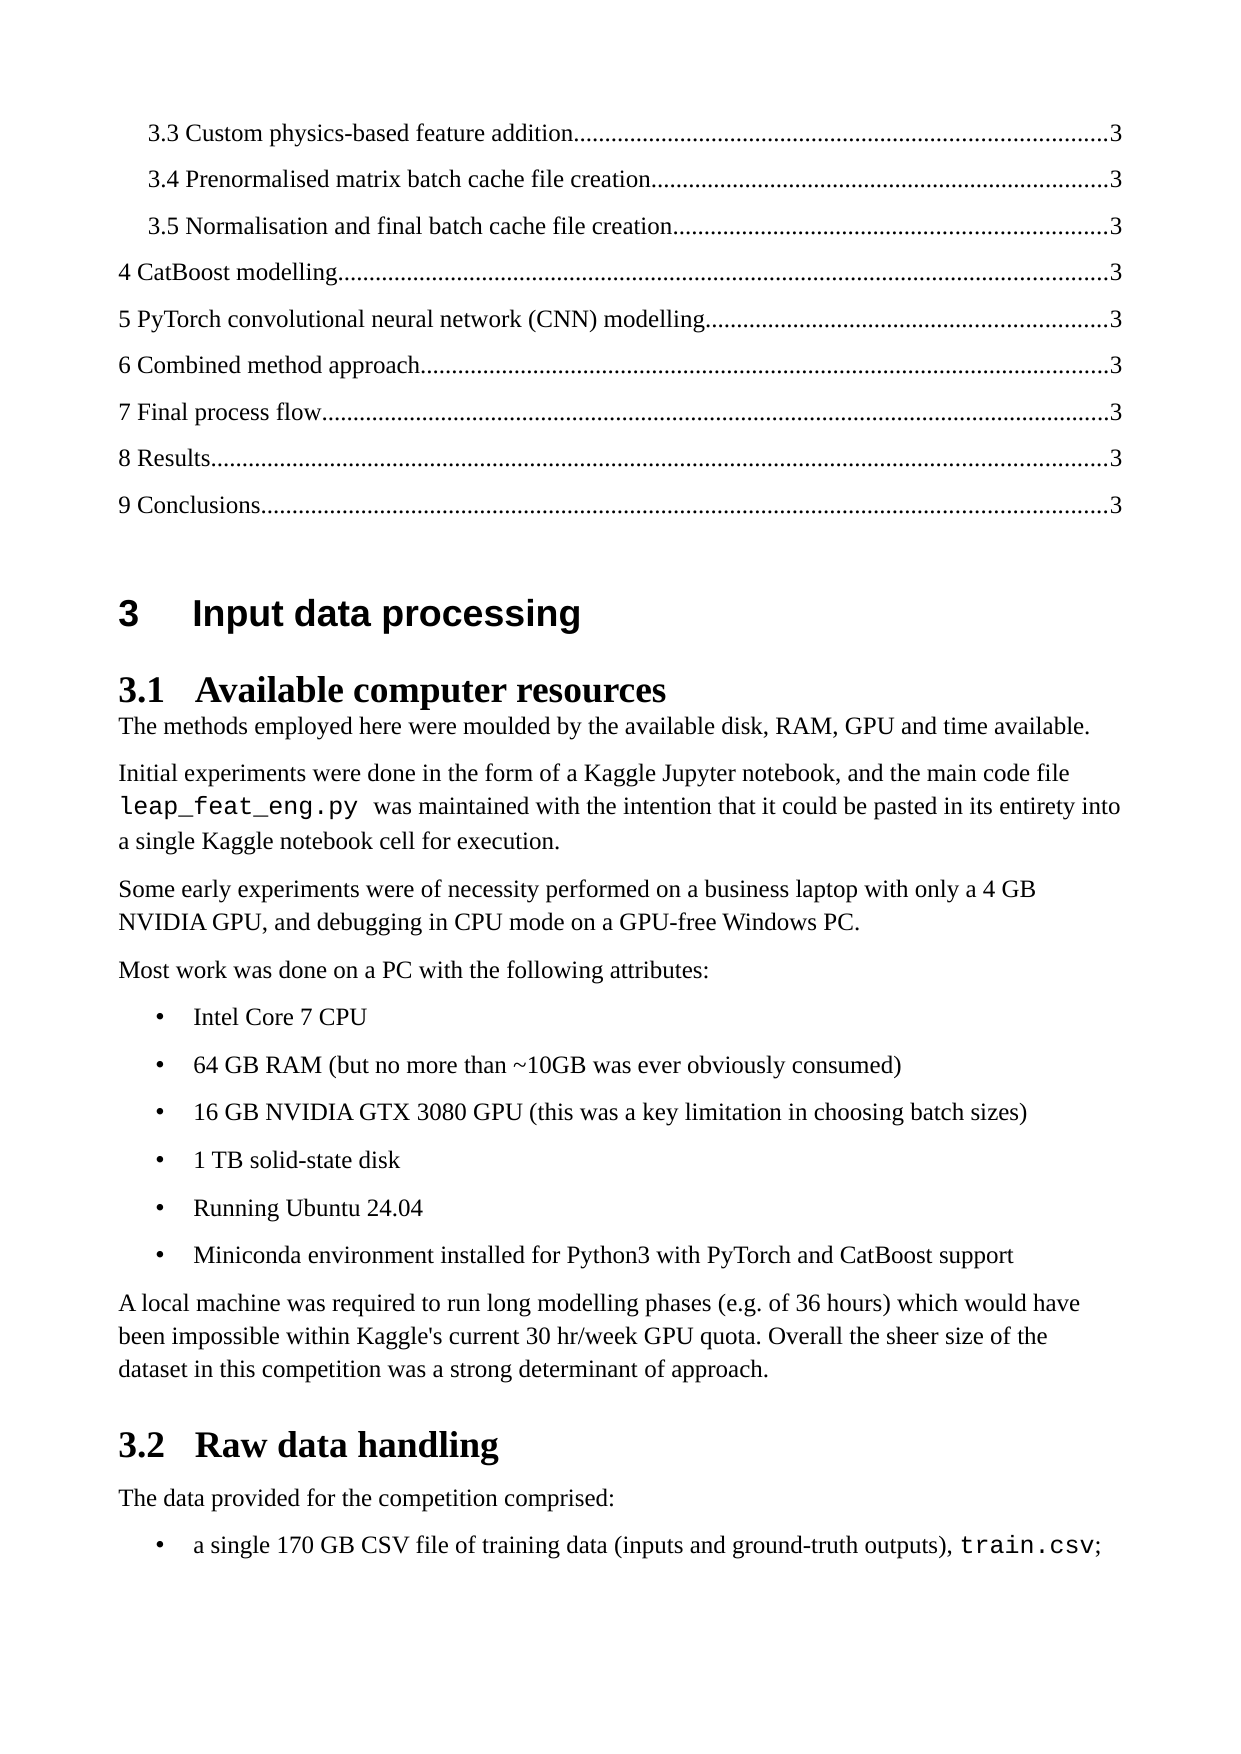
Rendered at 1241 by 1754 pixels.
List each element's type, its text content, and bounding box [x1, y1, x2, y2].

text 8 Results 3 [118, 443, 1122, 472]
text 3.3 Custom physics-based feature addition 3 [148, 118, 1122, 147]
text 3.5 Normalisation and final batch cache file creation 3 [148, 211, 1122, 240]
text The methods employed here were moulded by the available disk, RAM, GPU and time available. [118, 711, 1122, 739]
list Intel Core 7 CPU [156, 1002, 1122, 1031]
text Initial experiments were done in the form of a Kaggle Jupyter notebook, and the main code file leap_feat_eng.py was maintained with the intention that it could be pasted in its entirety into a single Kaggle notebook cell for execution. [118, 758, 1122, 855]
text 4 CatBoost modelling 3 [118, 257, 1122, 286]
subtitle Input data processing [118, 591, 1122, 634]
list a single 170 GB CSV file of training data (inputs and ground-truth outputs), train.csv; [156, 1530, 1122, 1561]
text Some early experiments were of necessity performed on a business laptop with only a 4 GB NVIDIA GPU, and debugging in CPU mode on a GPU-free Windows PC. [118, 874, 1122, 936]
text 9 Conclusions 3 [118, 490, 1122, 518]
text 7 Final process flow 3 [118, 397, 1122, 426]
list 64 GB RAM (but no more than ~10GB was ever obviously consumed) [156, 1050, 1122, 1079]
subtitle Raw data handling [118, 1422, 1122, 1466]
subtitle Available computer resources [118, 668, 1122, 711]
text Most work was done on a PC with the following attributes: [118, 955, 1122, 983]
text 5 PyTorch convolutional neural network (CNN) modelling 3 [118, 304, 1122, 333]
text The data provided for the competition comprised: [118, 1483, 1122, 1512]
list Running Ubuntu 24.04 [156, 1193, 1122, 1221]
list 1 TB solid-state disk [156, 1145, 1122, 1174]
list 16 GB NVIDIA GTX 3080 GPU (this was a key limitation in choosing batch sizes) [156, 1097, 1122, 1126]
text A local machine was required to run long modelling phases (e.g. of 36 hours) which would have been impossible within Kaggle's current 30 hr/week GPU quota. Overall the sheer size of the dataset in this competition was a strong determinant of approach. [118, 1288, 1122, 1383]
text 6 Combined method approach 3 [118, 350, 1122, 379]
text 3.4 Prenormalised matrix batch cache file creation 3 [148, 164, 1122, 193]
list Miniconda environment installed for Python3 with PyTorch and CatBoost support [156, 1240, 1122, 1269]
